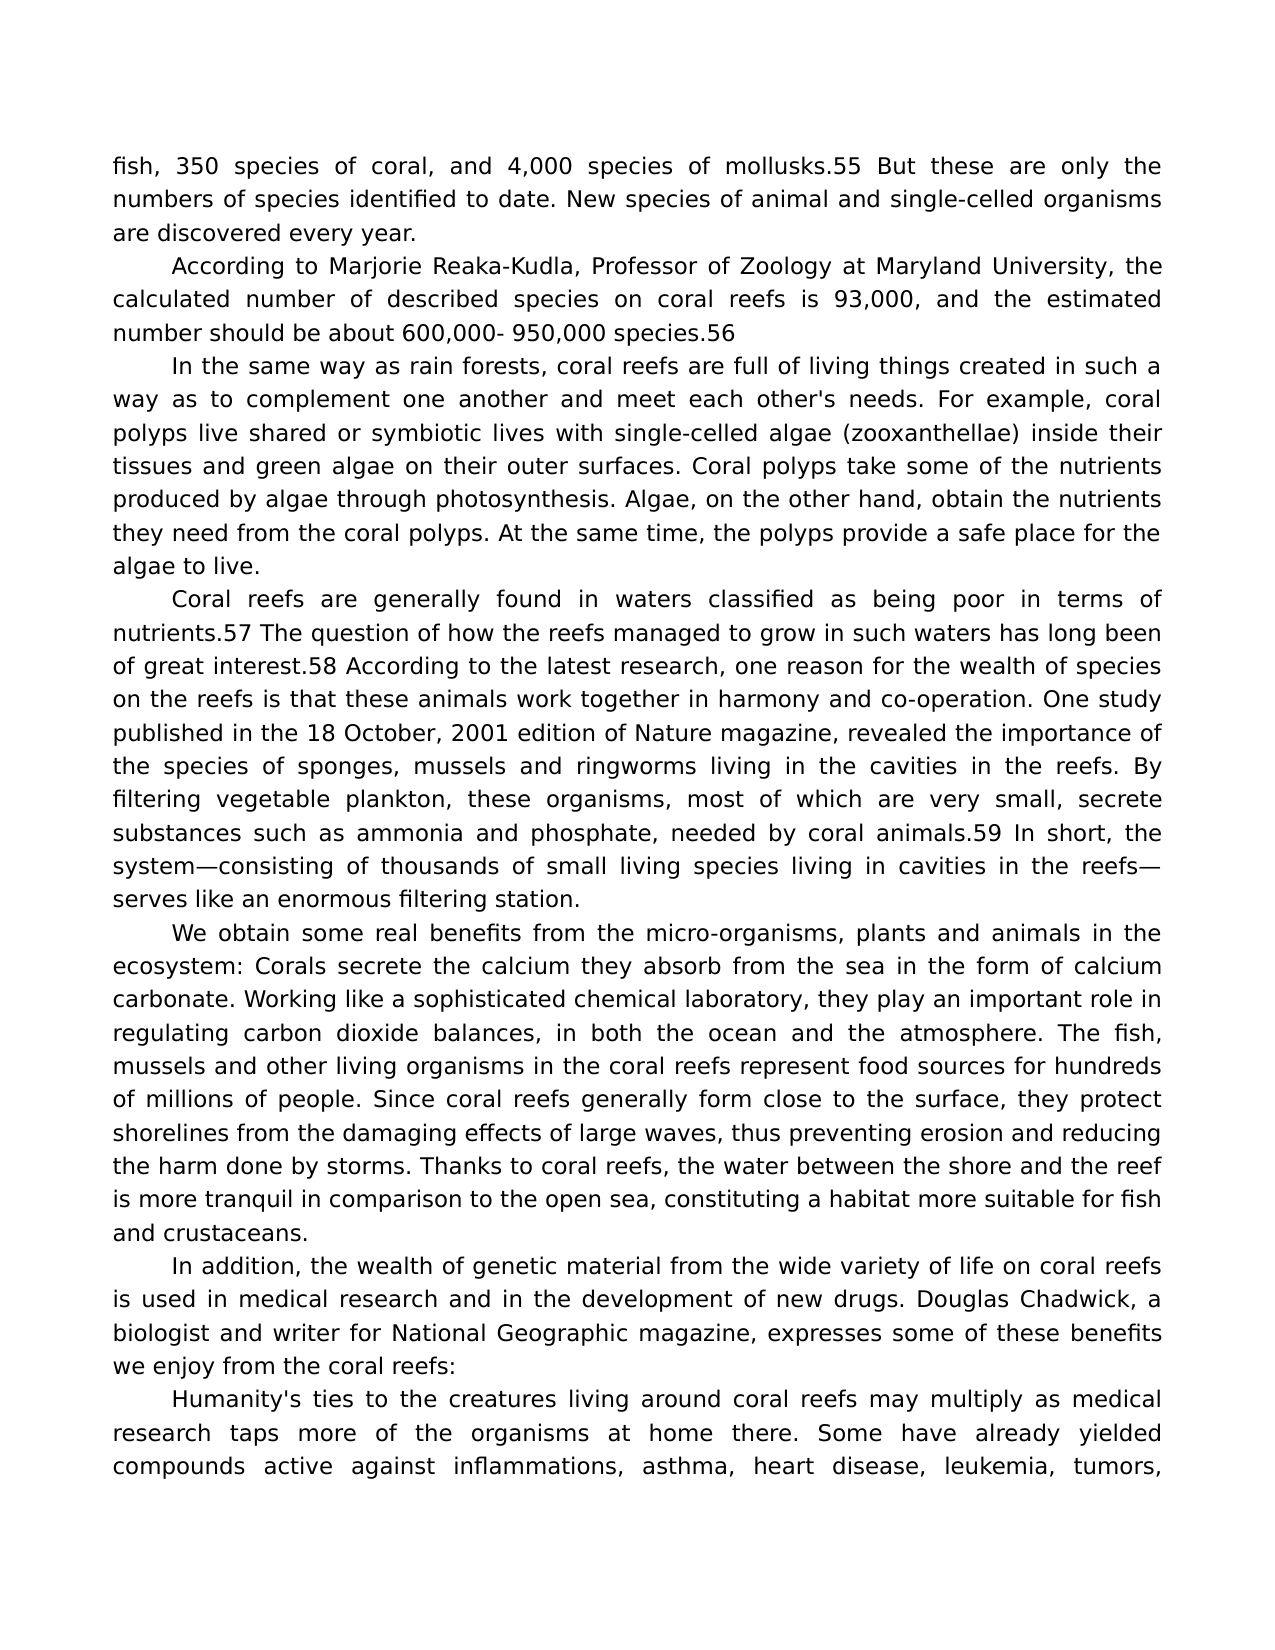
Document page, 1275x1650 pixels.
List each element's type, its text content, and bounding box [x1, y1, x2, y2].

text According to Marjorie Reaka-Kudla, Professor of Zoology at Maryland University, the calculated number of described species on coral reefs is 93,000, and the estimated number should be about 600,000- 950,000 species.56 [112, 248, 1163, 348]
text In addition, the wealth of genetic material from the wide variety of life on coral reefs is used in medical research and in the development of new drugs. Douglas Chadwick, a biologist and writer for National Geographic magazine, expresses some of these benefits we enjoy from the coral reefs: [112, 1248, 1163, 1381]
text Coral reefs are generally found in waters classified as being poor in terms of nutrients.57 The question of how the reefs managed to grow in such waters has long been of great interest.58 According to the latest research, one reason for the wealth of species on the reefs is that these animals work together in harmony and co-operation. One study published in the 18 October, 2001 edition of Nature magazine, revealed the importance of the species of sponges, mussels and ringworms living in the cavities in the reefs. By filtering vegetable plankton, these organisms, most of which are very small, secrete substances such as ammonia and phosphate, needed by coral animals.59 In short, the system—consisting of thousands of small living species living in cavities in the reefs—serves like an enormous filtering station. [112, 581, 1163, 914]
text Humanity's ties to the creatures living around coral reefs may multiply as medical research taps more of the organisms at home there. Some have already yielded compounds active against inflammations, asthma, heart disease, leukemia, tumors, [112, 1381, 1163, 1481]
text We obtain some real benefits from the micro-organisms, plants and animals in the ecosystem: Corals secrete the calcium they absorb from the sea in the form of calcium carbonate. Working like a sophisticated chemical laboratory, they play an important role in regulating carbon dioxide balances, in both the ocean and the atmosphere. The fish, mussels and other living organisms in the coral reefs represent food sources for hundreds of millions of people. Since coral reefs generally form close to the surface, they protect shorelines from the damaging effects of large waves, thus preventing erosion and reducing the harm done by storms. Thanks to coral reefs, the water between the shore and the reef is more tranquil in comparison to the open sea, constituting a habitat more suitable for fish and crustaceans. [112, 914, 1163, 1248]
text In the same way as rain forests, coral reefs are full of living things created in such a way as to complement one another and meet each other's needs. For example, coral polyps live shared or symbiotic lives with single-celled algae (zooxanthellae) inside their tissues and green algae on their outer surfaces. Coral polyps take some of the nutrients produced by algae through photosynthesis. Algae, on the other hand, obtain the nutrients they need from the coral polyps. At the same time, the polyps provide a safe place for the algae to live. [112, 348, 1163, 581]
text fish, 350 species of coral, and 4,000 species of mollusks.55 But these are only the numbers of species identified to date. New species of animal and single-celled organisms are discovered every year. [112, 148, 1163, 248]
